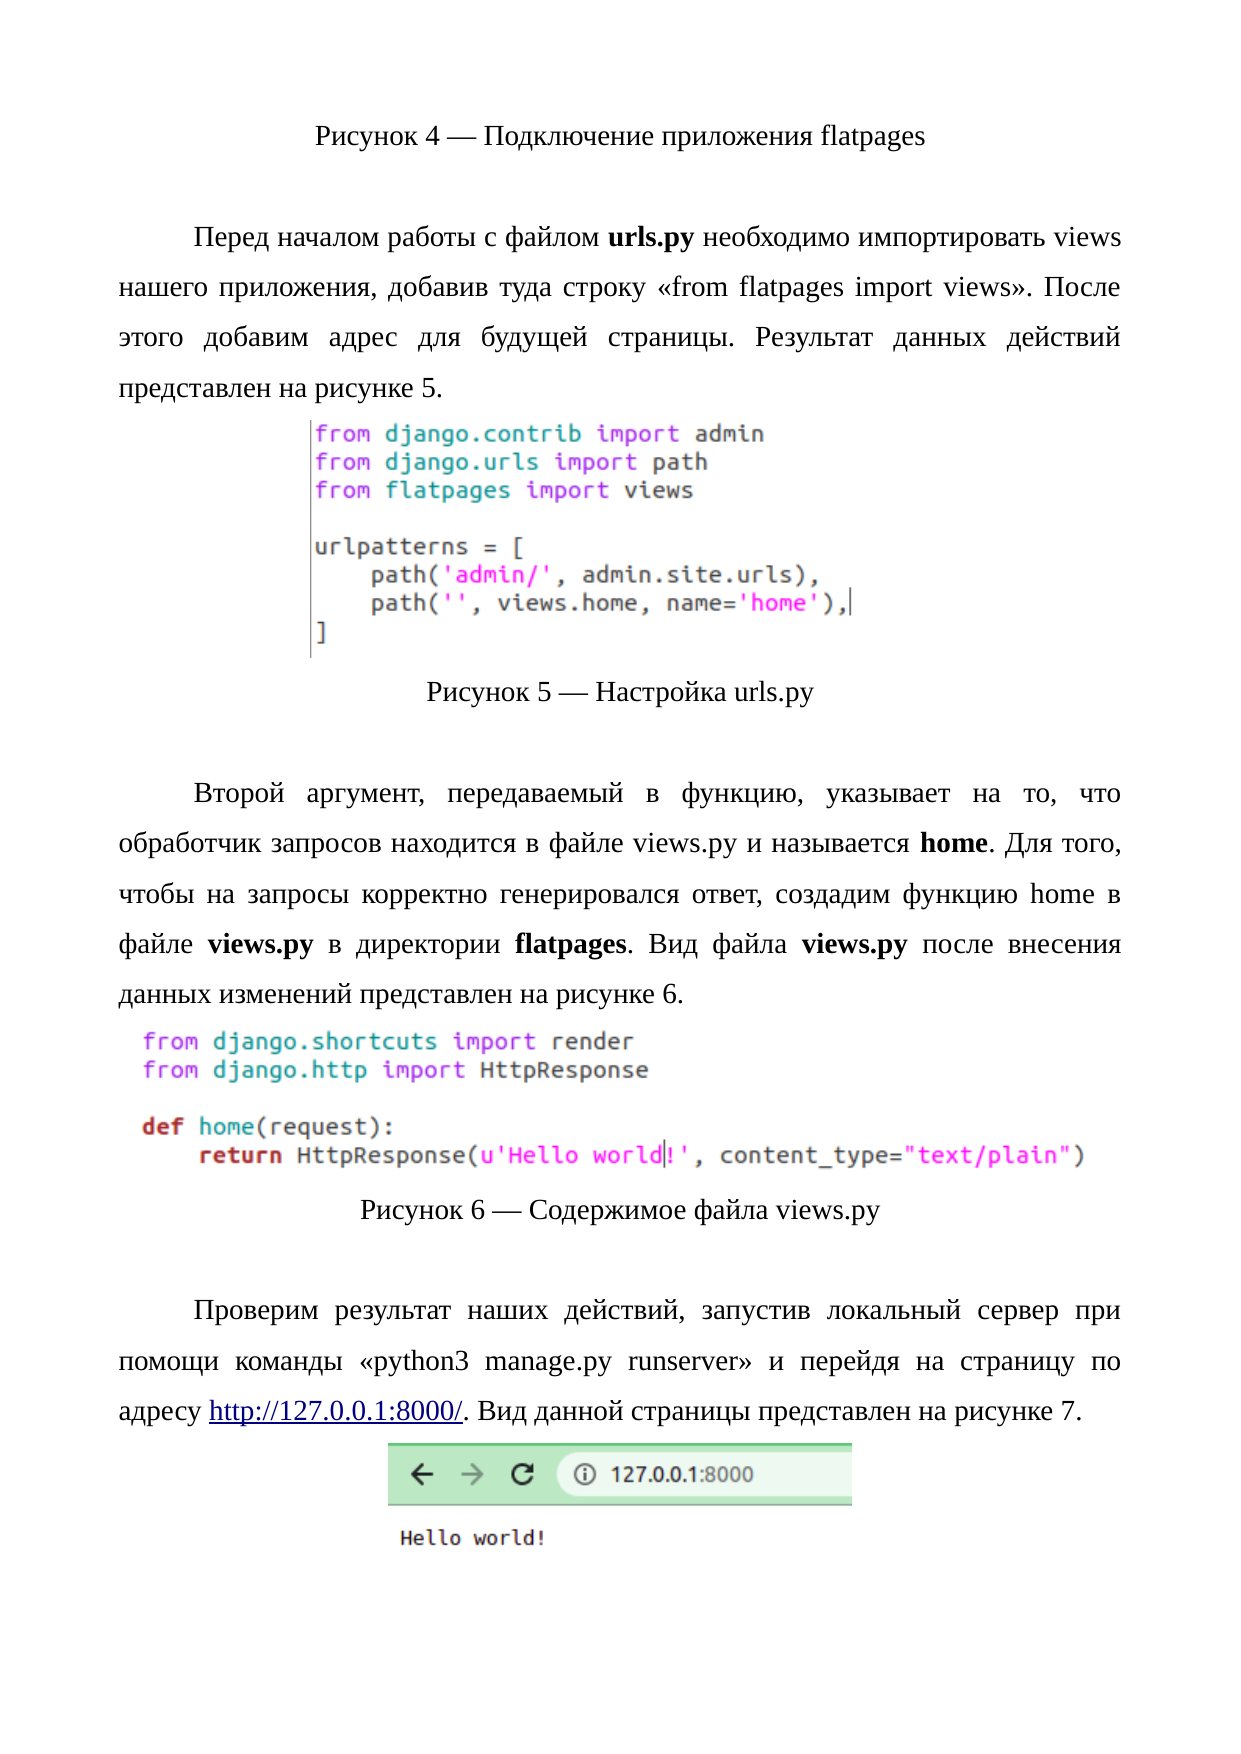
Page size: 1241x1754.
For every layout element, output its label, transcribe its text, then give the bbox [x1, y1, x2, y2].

text Перед началом работы с файлом urls.py необходимо импортировать views нашего приложения, добавив туда строку «from flatpages import views». После этого добавим адрес для будущей страницы. Результат данных действий представлен на рисунке 5. [118, 219, 1122, 403]
picture [142, 1026, 1099, 1176]
text Рисунок 4 — Подключение приложения flatpages [118, 118, 1122, 152]
text Рисунок 6 — Содержимое файла views.py [118, 1027, 1122, 1225]
text Второй аргумент, передаваемый в функцию, указывает на то, что обработчик запросов находится в файле views.py и называется home. Для того, чтобы на запросы корректно генерировался ответ, создадим функцию home в файле views.py в директории flatpages. Вид файла views.py после внесения данных изменений представлен на рисунке 6. [118, 775, 1122, 1010]
picture [388, 1443, 853, 1605]
picture [310, 420, 931, 658]
text Проверим результат наших действий, запустив локальный сервер при помощи команды «python3 manage.py runserver» и перейдя на страницу по адресу http://127.0.0.1:8000/. Вид данной страницы представлен на рисунке 7. [118, 1292, 1122, 1427]
text Рисунок 5 — Настройка urls.py [118, 420, 1122, 708]
